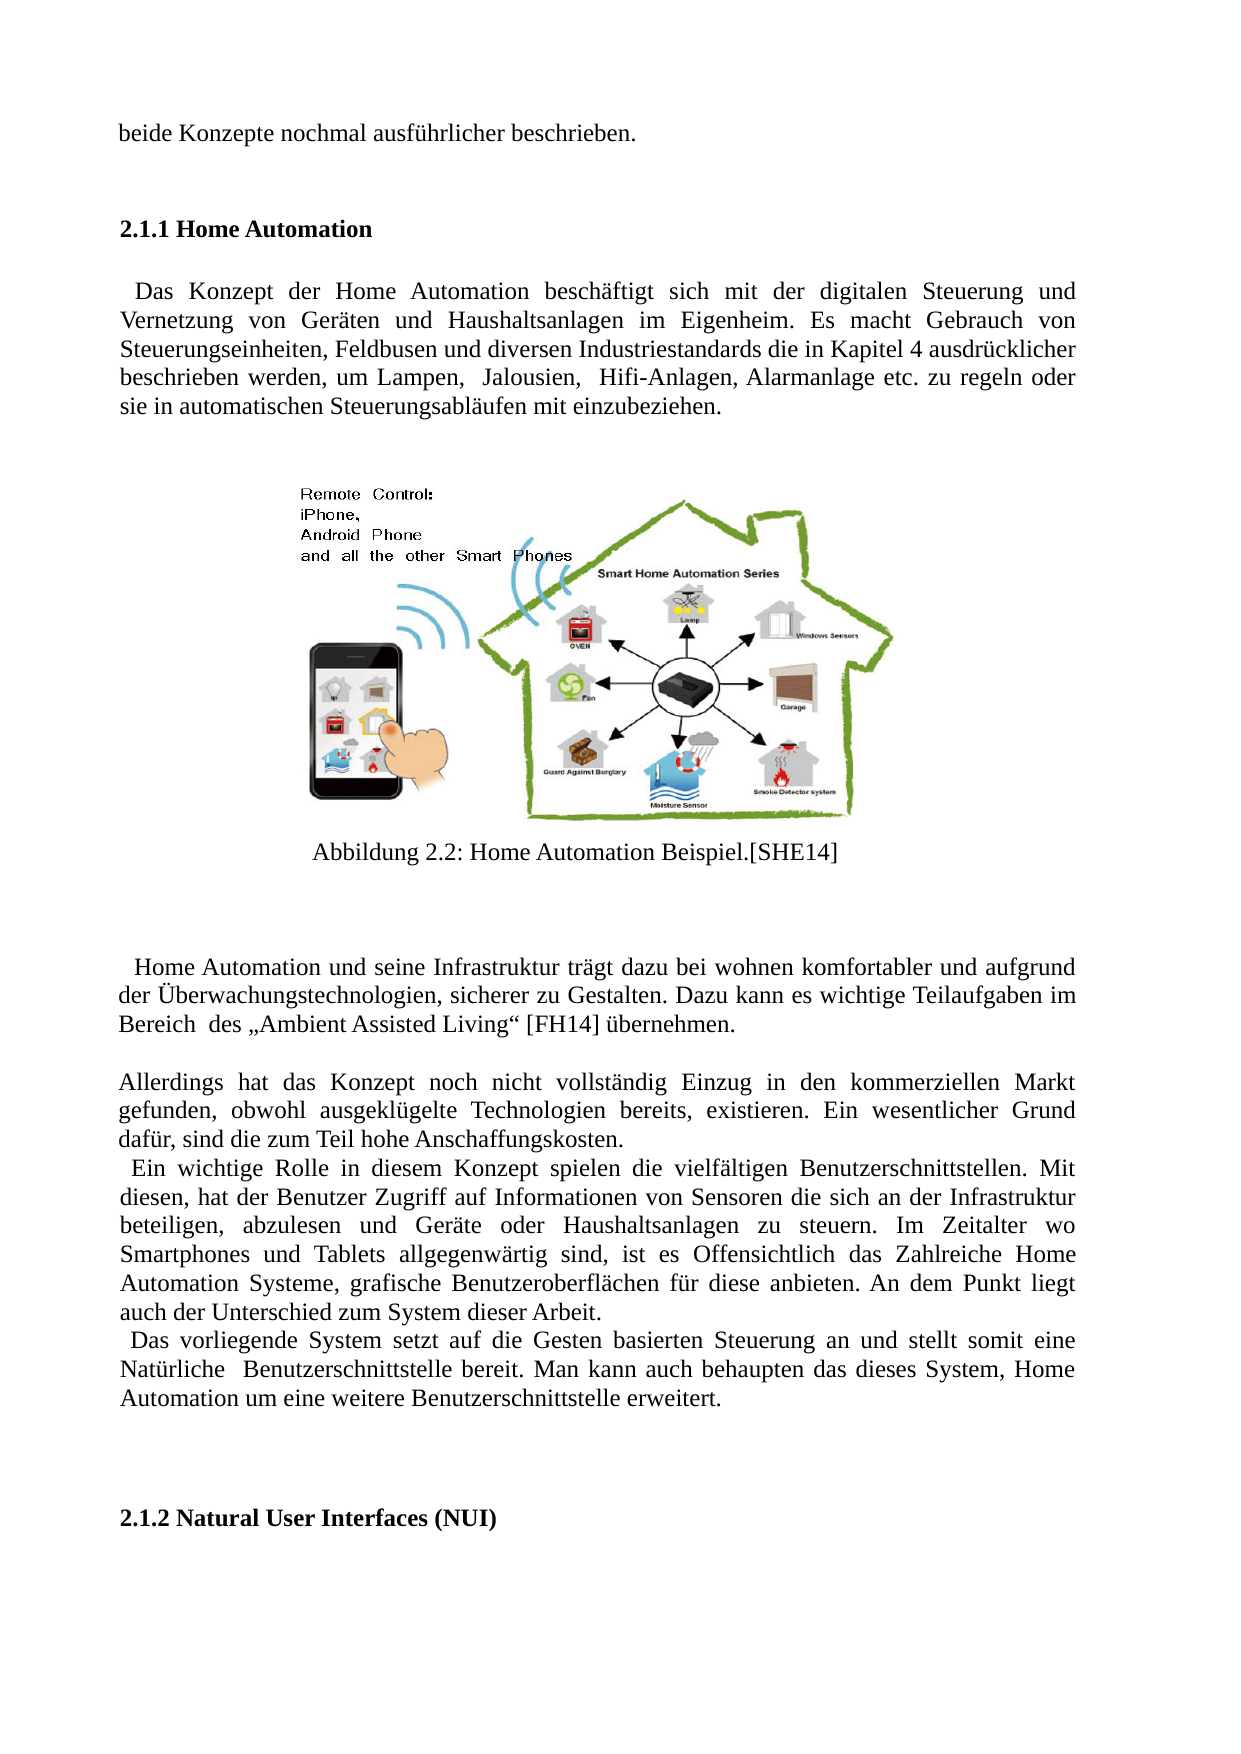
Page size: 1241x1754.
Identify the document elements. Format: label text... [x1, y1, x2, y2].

text Das vorliegende System setzt auf die Gesten basierten Steuerung an und stellt somit eine Natürliche Benutzerschnittstelle bereit. Man kann auch behaupten das dieses System, Home Automation um eine weitere Benutzerschnittstelle erweitert. [119, 1326, 1077, 1412]
text Das Konzept der Home Automation beschäftigt sich mit der digitalen Steuerung und Vernetzung von Geräten und Haushaltsanlagen im Eigenheim. Es macht Gebrauch von Steuerungseinheiten, Feldbusen und diversen Industriestandards die in Kapitel 4 ausdrücklicher beschrieben werden, um Lampen, Jalousien, Hifi-Anlagen, Alarmanlage etc. zu regeln oder sie in automatischen Steuerungsabläufen mit einzubeziehen. [119, 276, 1077, 420]
text Home Automation und seine Infrastruktur trägt dazu bei wohnen komfortabler und aufgrund der Überwachungstechnologien, sicherer zu Gestalten. Dazu kann es wichtige Teilaufgaben im Bereich des „Ambient Assisted Living“ [FH14] übernehmen. [118, 952, 1077, 1038]
picture [246, 444, 921, 837]
text Abbildung 2.2: Home Automation Beispiel.[SHE14] [119, 420, 1077, 866]
text 2.1.2 Natural User Interfaces (NUI) [119, 1503, 1077, 1532]
text Allerdings hat das Konzept noch nicht vollständig Einzug in den kommerziellen Markt gefunden, obwohl ausgeklügelte Technologien bereits, existieren. Ein wesentlicher Grund dafür, sind die zum Teil hohe Anschaffungskosten. [118, 1067, 1077, 1153]
text Ein wichtige Rolle in diesem Konzept spielen die vielfältigen Benutzerschnittstellen. Mit diesen, hat der Benutzer Zugriff auf Informationen von Sensoren die sich an der Infrastruktur beteiligen, abzulesen und Geräte oder Haushaltsanlagen zu steuern. Im Zeitalter wo Smartphones und Tablets allgegenwärtig sind, ist es Offensichtlich das Zahlreiche Home Automation Systeme, grafische Benutzeroberflächen für diese anbieten. An dem Punkt liegt auch der Unterschied zum System dieser Arbeit. [119, 1153, 1077, 1326]
text beide Konzepte nochmal ausführlicher beschrieben. [118, 118, 1077, 147]
text 2.1.1 Home Automation [119, 214, 1077, 243]
